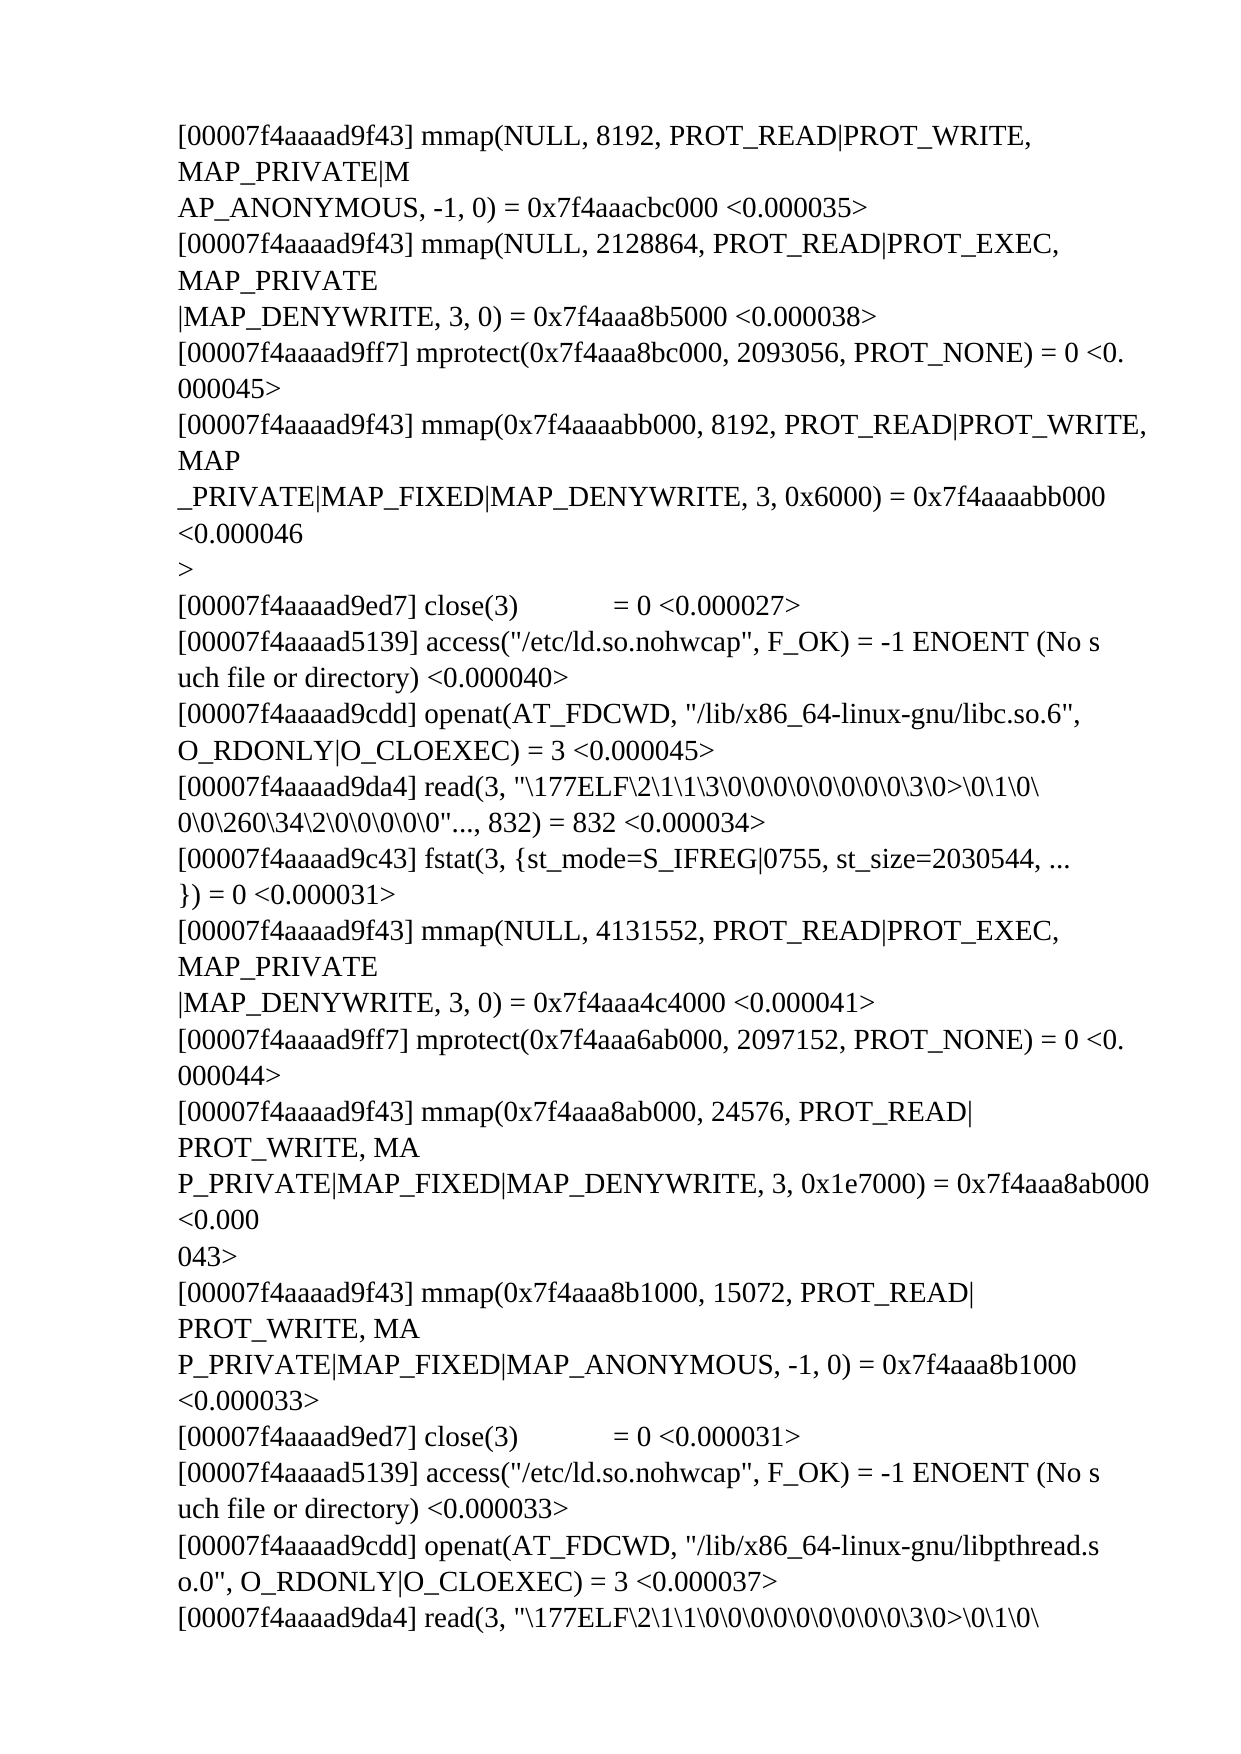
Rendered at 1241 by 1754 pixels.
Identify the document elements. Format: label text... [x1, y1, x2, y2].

text [00007f4aaaad9f43] mmap(NULL, 8192, PROT_READ|PROT_WRITE, MAP_PRIVATE|M AP_ANONYMOUS, -1, 0) = 0x7f4aaacbc000 <0.000035> [00007f4aaaad9f43] mmap(NULL, 2128864, PROT_READ|PROT_EXEC, MAP_PRIVATE |MAP_DENYWRITE, 3, 0) = 0x7f4aaa8b5000 <0.000038> [00007f4aaaad9ff7] mprotect(0x7f4aaa8bc000, 2093056, PROT_NONE) = 0 <0. 000045> [00007f4aaaad9f43] mmap(0x7f4aaaabb000, 8192, PROT_READ|PROT_WRITE, MAP _PRIVATE|MAP_FIXED|MAP_DENYWRITE, 3, 0x6000) = 0x7f4aaaabb000 <0.000046 > [00007f4aaaad9ed7] close(3) = 0 <0.000027> [00007f4aaaad5139] access("/etc/ld.so.nohwcap", F_OK) = -1 ENOENT (No s uch file or directory) <0.000040> [00007f4aaaad9cdd] openat(AT_FDCWD, "/lib/x86_64-linux-gnu/libc.so.6", O_RDONLY|O_CLOEXEC) = 3 <0.000045> [00007f4aaaad9da4] read(3, "\177ELF\2\1\1\3\0\0\0\0\0\0\0\0\3\0>\0\1\0\ 0\0\260\34\2\0\0\0\0\0"..., 832) = 832 <0.000034> [00007f4aaaad9c43] fstat(3, {st_mode=S_IFREG|0755, st_size=2030544, ... }) = 0 <0.000031> [00007f4aaaad9f43] mmap(NULL, 4131552, PROT_READ|PROT_EXEC, MAP_PRIVATE |MAP_DENYWRITE, 3, 0) = 0x7f4aaa4c4000 <0.000041> [00007f4aaaad9ff7] mprotect(0x7f4aaa6ab000, 2097152, PROT_NONE) = 0 <0. 000044> [00007f4aaaad9f43] mmap(0x7f4aaa8ab000, 24576, PROT_READ|PROT_WRITE, MA P_PRIVATE|MAP_FIXED|MAP_DENYWRITE, 3, 0x1e7000) = 0x7f4aaa8ab000 <0.000 043> [00007f4aaaad9f43] mmap(0x7f4aaa8b1000, 15072, PROT_READ|PROT_WRITE, MA P_PRIVATE|MAP_FIXED|MAP_ANONYMOUS, -1, 0) = 0x7f4aaa8b1000 <0.000033> [00007f4aaaad9ed7] close(3) = 0 <0.000031> [00007f4aaaad5139] access("/etc/ld.so.nohwcap", F_OK) = -1 ENOENT (No s uch file or directory) <0.000033> [00007f4aaaad9cdd] openat(AT_FDCWD, "/lib/x86_64-linux-gnu/libpthread.s o.0", O_RDONLY|O_CLOEXEC) = 3 <0.000037> [00007f4aaaad9da4] read(3, "\177ELF\2\1\1\0\0\0\0\0\0\0\0\0\3\0>\0\1\0\ [177, 118, 1152, 1634]
